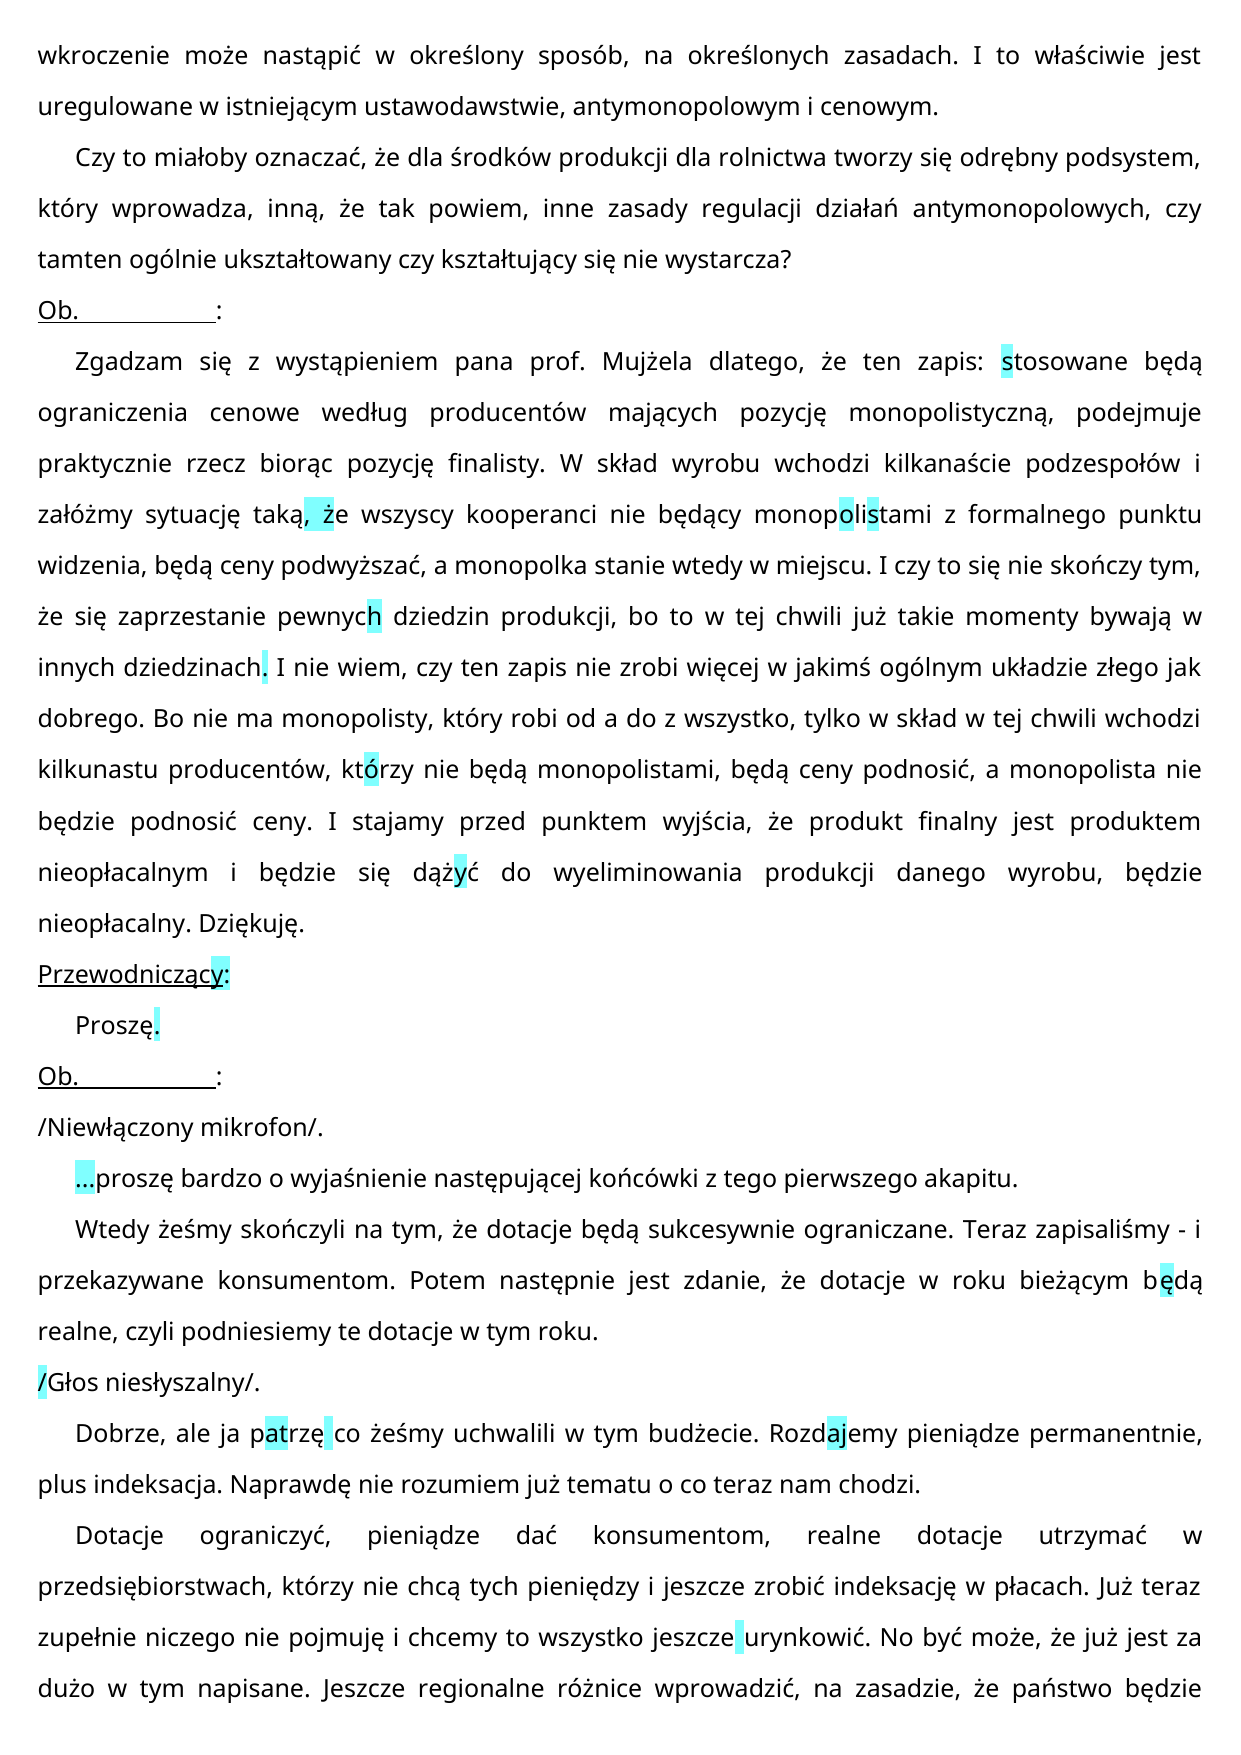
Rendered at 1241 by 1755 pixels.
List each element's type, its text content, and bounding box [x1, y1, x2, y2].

text Dotacje ograniczyć, pieniądze dać konsumentom, realne dotacje utrzymać w przedsiębiorstwach, którzy nie chcą tych pieniędzy i jeszcze zrobić indeksację w płacach. Już teraz zupełnie niczego nie pojmuję i chcemy to wszystko jeszcze urynkowić. No być może, że już jest za dużo w tym napisane. Jeszcze regionalne różnice wprowadzić, na zasadzie, że państwo będzie [37, 1518, 1203, 1705]
text Zgadzam się z wystąpieniem pana prof. Mujżela dlatego, że ten zapis: stosowane będą ograniczenia cenowe według producentów mających pozycję monopolistyczną, podejmuje praktycznie rzecz biorąc pozycję finalisty. W skład wyrobu wchodzi kilkanaście podzespołów i załóżmy sytuację taką, że wszyscy kooperanci nie będący monopolistami z formalnego punktu widzenia, będą ceny podwyższać, a monopolka stanie wtedy w miejscu. I czy to się nie skończy tym, że się zaprzestanie pewnych dziedzin produkcji, bo to w tej chwili już takie momenty bywają w innych dziedzinach. I nie wiem, czy ten zapis nie zrobi więcej w jakimś ogólnym układzie złego jak dobrego. Bo nie ma monopolisty, który robi od a do z wszystko, tylko w skład w tej chwili wchodzi kilkunastu producentów, którzy nie będą monopolistami, będą ceny podnosić, a monopolista nie będzie podnosić ceny. I stajamy przed punktem wyjścia, że produkt finalny jest produktem nieopłacalnym i będzie się dążyć do wyeliminowania produkcji danego wyrobu, będzie nieopłacalny. Dziękuję. [37, 344, 1203, 939]
text Dobrze, ale ja patrzę co żeśmy uchwalili w tym budżecie. Rozdajemy pieniądze permanentnie, plus indeksacja. Naprawdę nie rozumiem już tematu o co teraz nam chodzi. [37, 1416, 1203, 1501]
text Proszę. [37, 1007, 1203, 1041]
text ...proszę bardzo o wyjaśnienie następującej końcówki z tego pierwszego akapitu. [37, 1160, 1203, 1194]
text Ob. : [37, 1058, 1203, 1092]
text Ob. : [37, 293, 1203, 327]
text /Głos niesłyszalny/. [37, 1364, 1203, 1399]
text Czy to miałoby oznaczać, że dla środków produkcji dla rolnictwa tworzy się odrębny podsystem, który wprowadza, inną, że tak powiem, inne zasady regulacji działań antymonopolowych, czy tamten ogólnie ukształtowany czy kształtujący się nie wystarcza? [37, 139, 1203, 276]
text Przewodniczący: [37, 956, 1203, 990]
text Wtedy żeśmy skończyli na tym, że dotacje będą sukcesywnie ograniczane. Teraz zapisaliśmy - i przekazywane konsumentom. Potem następnie jest zdanie, że dotacje w roku bieżącym będą realne, czyli podniesiemy te dotacje w tym roku. [37, 1211, 1203, 1348]
text wkroczenie może nastąpić w określony sposób, na określonych zasadach. I to właściwie jest uregulowane w istniejącym ustawodawstwie, antymonopolowym i cenowym. [37, 37, 1203, 123]
text /Niewłączony mikrofon/. [37, 1109, 1203, 1143]
